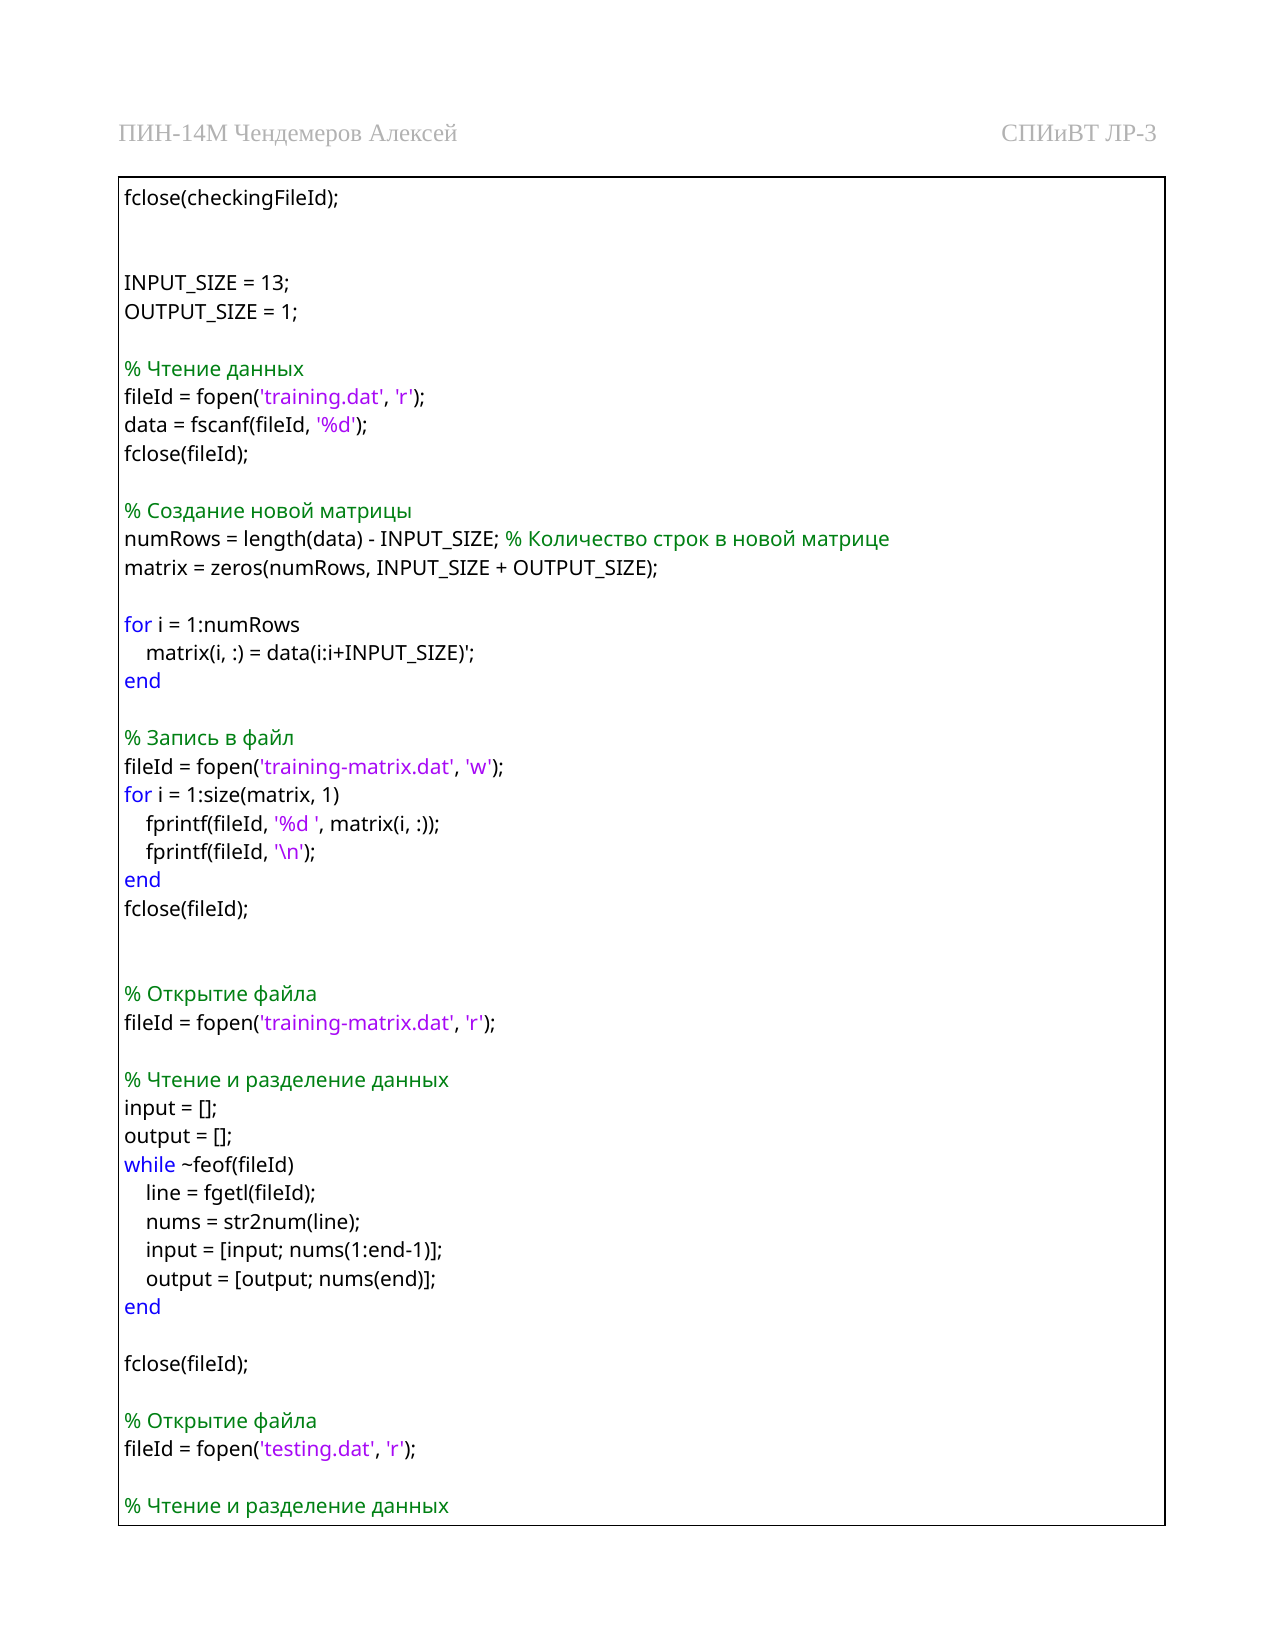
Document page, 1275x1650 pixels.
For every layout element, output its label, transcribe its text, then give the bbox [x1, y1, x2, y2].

table_cell fclose(checkingFileId); INPUT_SIZE = 13; OUTPUT_SIZE = 1; % Чтение данных fileId = fopen('training.dat', 'r'); data = fscanf(fileId, '%d'); fclose(fileId); % Создание новой матрицы numRows = length(data) - INPUT_SIZE; % Количество строк в новой матрице matrix = zeros(numRows, INPUT_SIZE + OUTPUT_SIZE); for i = 1:numRows matrix(i, :) = data(i:i+INPUT_SIZE)'; end % Запись в файл fileId = fopen('training-matrix.dat', 'w'); for i = 1:size(matrix, 1) fprintf(fileId, '%d ', matrix(i, :)); fprintf(fileId, '\n'); end fclose(fileId); % Открытие файла fileId = fopen('training-matrix.dat', 'r'); % Чтение и разделение данных input = []; output = []; while ~feof(fileId) line = fgetl(fileId); nums = str2num(line); input = [input; nums(1:end-1)]; output = [output; nums(end)]; end fclose(fileId); % Открытие файла fileId = fopen('testing.dat', 'r'); % Чтение и разделение данных [119, 178, 1164, 1525]
